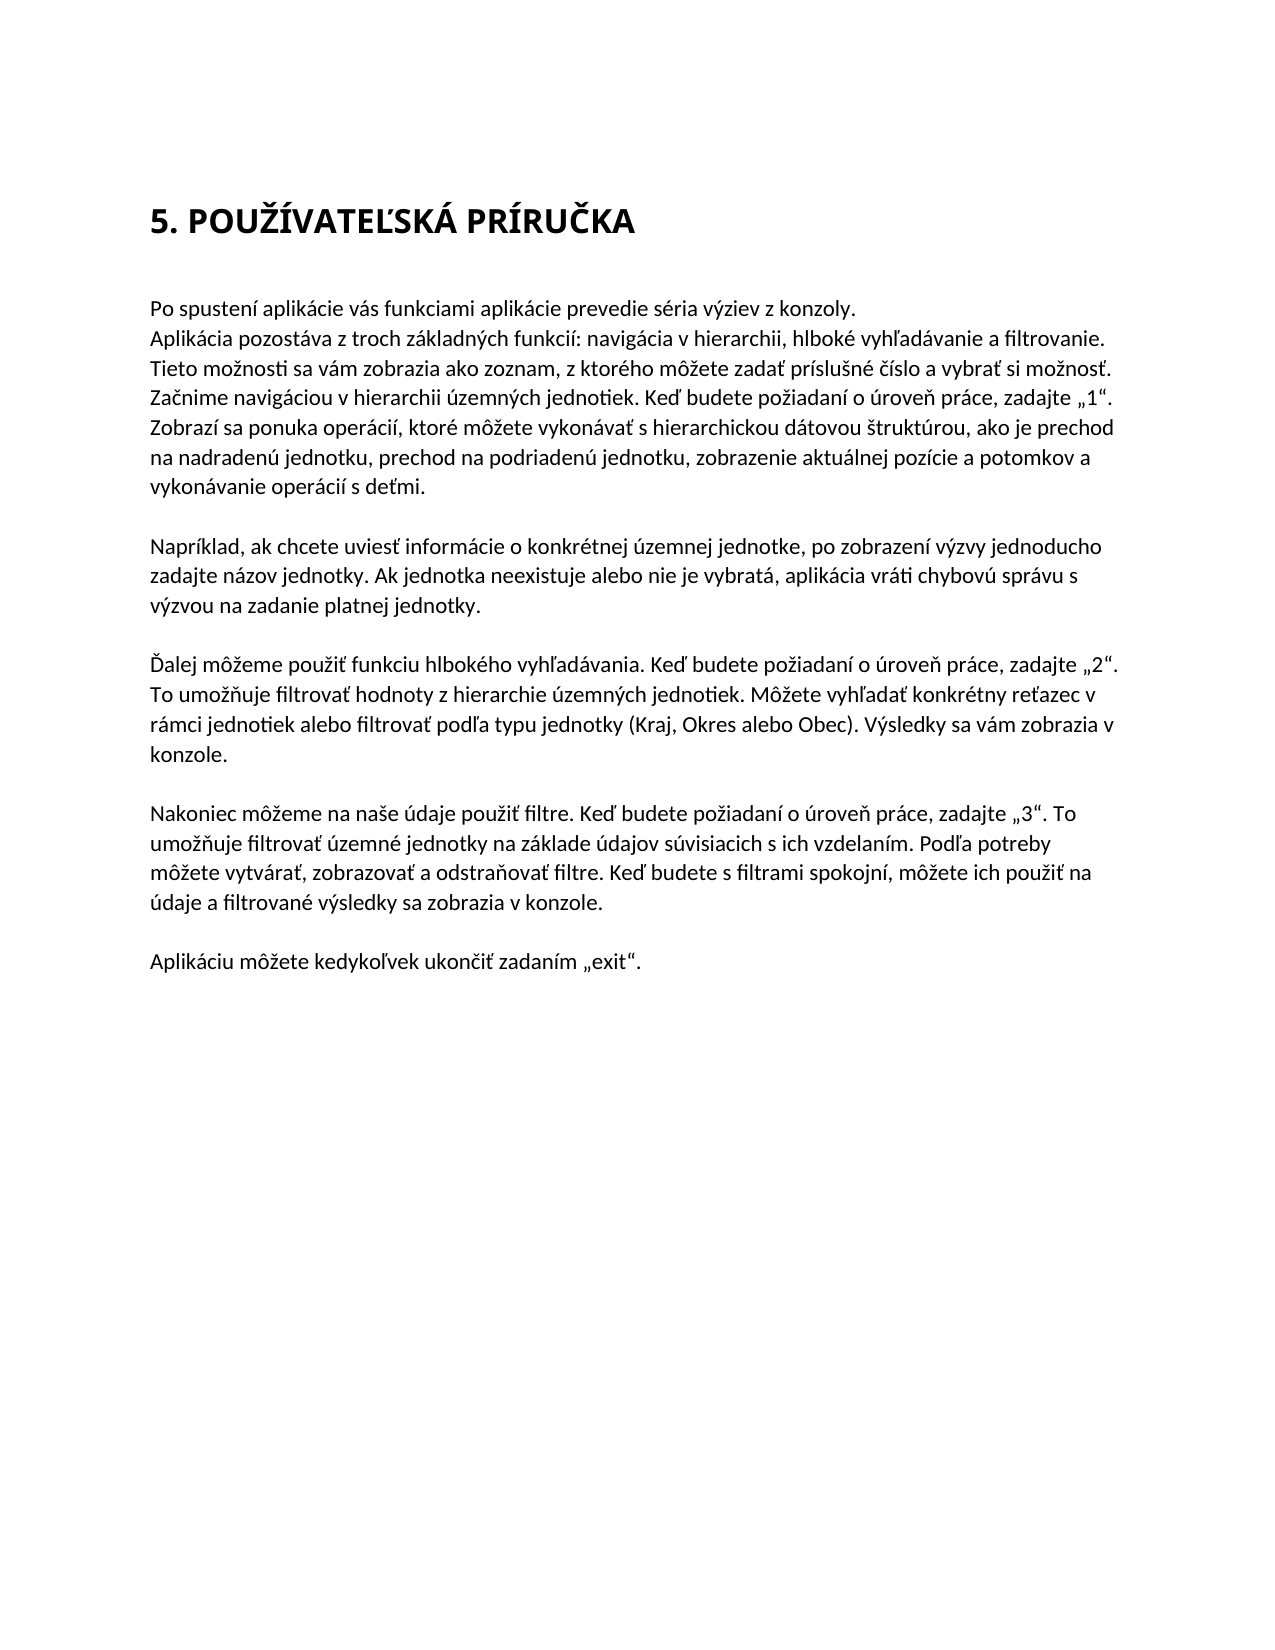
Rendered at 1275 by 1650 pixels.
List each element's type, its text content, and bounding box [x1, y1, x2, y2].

text Po spustení aplikácie vás funkciami aplikácie prevedie séria výziev z konzoly. Aplikácia pozostáva z troch základných funkcií: navigácia v hierarchii, hlboké vyhľadávanie a filtrovanie. Tieto možnosti sa vám zobrazia ako zoznam, z ktorého môžete zadať príslušné číslo a vybrať si možnosť. Začnime navigáciou v hierarchii územných jednotiek. Keď budete požiadaní o úroveň práce, zadajte „1“. Zobrazí sa ponuka operácií, ktoré môžete vykonávať s hierarchickou dátovou štruktúrou, ako je prechod na nadradenú jednotku, prechod na podriadenú jednotku, zobrazenie aktuálnej pozície a potomkov a vykonávanie operácií s deťmi. Napríklad, ak chcete uviesť informácie o konkrétnej územnej jednotke, po zobrazení výzvy jednoducho zadajte názov jednotky. Ak jednotka neexistuje alebo nie je vybratá, aplikácia vráti chybovú správu s výzvou na zadanie platnej jednotky. Ďalej môžeme použiť funkciu hlbokého vyhľadávania. Keď budete požiadaní o úroveň práce, zadajte „2“. To umožňuje filtrovať hodnoty z hierarchie územných jednotiek. Môžete vyhľadať konkrétny reťazec v rámci jednotiek alebo filtrovať podľa typu jednotky (Kraj, Okres alebo Obec). Výsledky sa vám zobrazia v konzole. Nakoniec môžeme na naše údaje použiť filtre. Keď budete požiadaní o úroveň práce, zadajte „3“. To umožňuje filtrovať územné jednotky na základe údajov súvisiacich s ich vzdelaním. Podľa potreby môžete vytvárať, zobrazovať a odstraňovať filtre. Keď budete s filtrami spokojní, môžete ich použiť na údaje a filtrované výsledky sa zobrazia v konzole. Aplikáciu môžete kedykoľvek ukončiť zadaním „exit“. [150, 294, 1125, 976]
subtitle 5. POUŽÍVATEĽSKÁ PRÍRUČKA [150, 150, 1125, 292]
